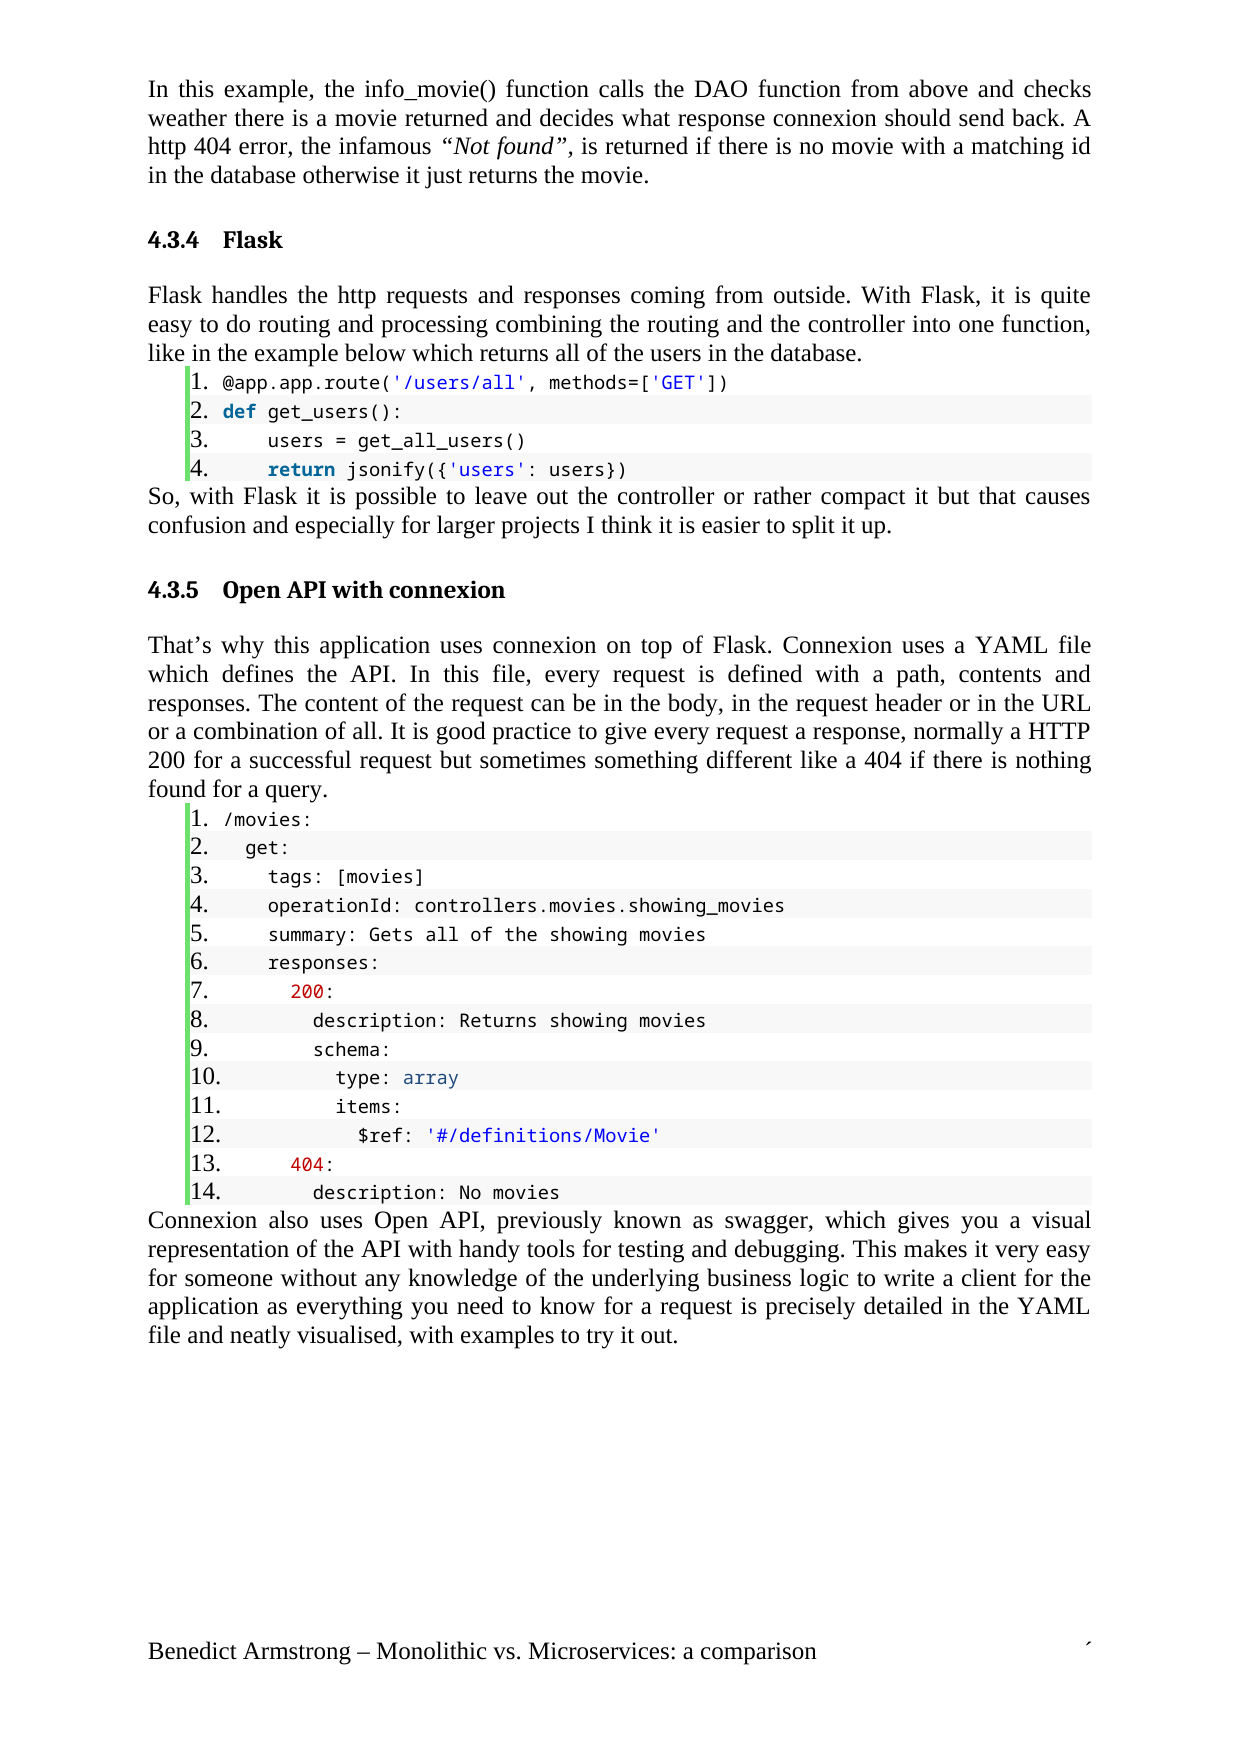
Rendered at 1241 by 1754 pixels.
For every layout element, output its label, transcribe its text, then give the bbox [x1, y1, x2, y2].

subtitle Flask [148, 226, 1092, 255]
list def get_users(): [190, 395, 1092, 424]
list items: [190, 1090, 1092, 1119]
list responses: [190, 946, 1092, 975]
list @app.app.route('/users/all', methods=['GET']) [190, 366, 1092, 395]
list users = get_all_users() [190, 424, 1092, 453]
subtitle Open API with connexion [148, 576, 1092, 605]
list $ref: '#/definitions/Movie' [190, 1119, 1092, 1148]
list tags: [movies] [190, 860, 1092, 889]
list schema: [190, 1033, 1092, 1061]
list operationId: controllers.movies.showing_movies [190, 889, 1092, 918]
text Connexion also uses Open API, previously known as swagger, which gives you a visual representation of the API with handy tools for testing and debugging. This makes it very easy for someone without any knowledge of the underlying business logic to write a client for the application as everything you need to know for a request is precisely detailed in the YAML file and neatly visualised, with examples to try it out. [148, 1205, 1092, 1349]
list 200: [190, 975, 1092, 1004]
text In this example, the info_movie() function calls the DAO function from above and checks weather there is a movie returned and decides what response connexion should send back. A http 404 error, the infamous “Not found”, is returned if there is no movie with a matching id in the database otherwise it just returns the movie. [148, 74, 1092, 189]
text Flask handles the http requests and responses coming from outside. With Flask, it is quite easy to do routing and processing combining the routing and the controller into one function, like in the example below which returns all of the users in the database. [148, 280, 1092, 366]
list /movies: [190, 803, 1092, 831]
list summary: Gets all of the showing movies [190, 918, 1092, 946]
text So, with Flask it is possible to leave out the controller or rather compact it but that causes confusion and especially for larger projects I think it is easier to split it up. [148, 481, 1092, 539]
list get: [190, 831, 1092, 860]
list return jsonify({'users': users}) [190, 453, 1092, 481]
text That’s why this application uses connexion on top of Flask. Connexion uses a YAML file which defines the API. In this file, every request is defined with a path, contents and responses. The content of the request can be in the body, in the request header or in the URL or a combination of all. It is good practice to give every request a response, normally a HTTP 200 for a successful request but sometimes something different like a 404 if there is nothing found for a query. [148, 630, 1092, 803]
list description: No movies [190, 1176, 1092, 1205]
list 404: [190, 1148, 1092, 1176]
list type: array [190, 1061, 1092, 1090]
list description: Returns showing movies [190, 1004, 1092, 1033]
